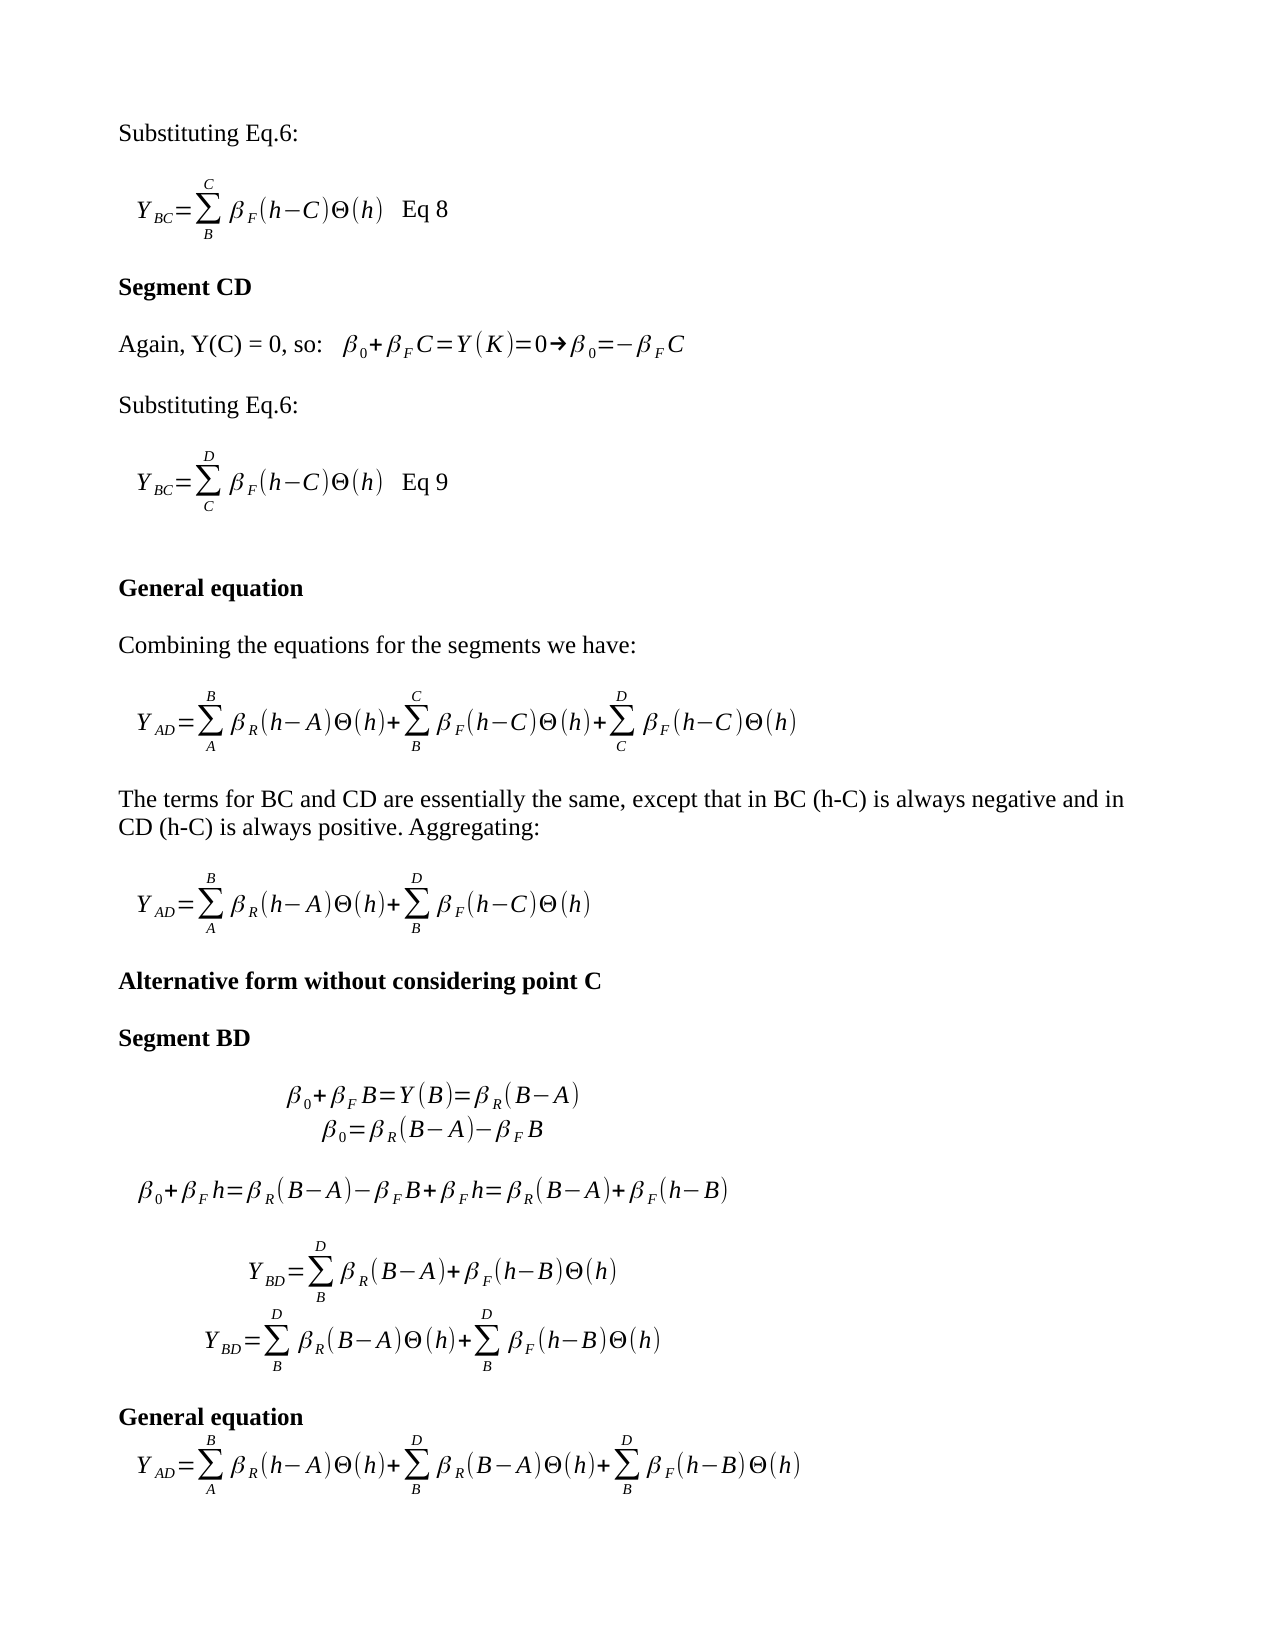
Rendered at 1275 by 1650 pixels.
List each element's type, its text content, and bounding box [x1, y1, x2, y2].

text Segment BD [118, 1023, 1157, 1052]
text Eq 8 [118, 176, 1157, 243]
text Eq 9 [118, 448, 1157, 515]
text Segment CD [118, 272, 1157, 300]
text Alternative form without considering point C [118, 966, 1157, 995]
text General equation [118, 573, 1157, 601]
text The terms for BC and CD are essentially the same, except that in BC (h-C) is always negative and in CD (h-C) is always positive. Aggregating: [118, 784, 1157, 841]
text Substituting Eq.6: [118, 118, 1157, 147]
text Combining the equations for the segments we have: [118, 630, 1157, 659]
text Again, Y(C) = 0, so: [118, 329, 1157, 362]
text General equation [118, 1402, 1157, 1431]
text Substituting Eq.6: [118, 390, 1157, 419]
